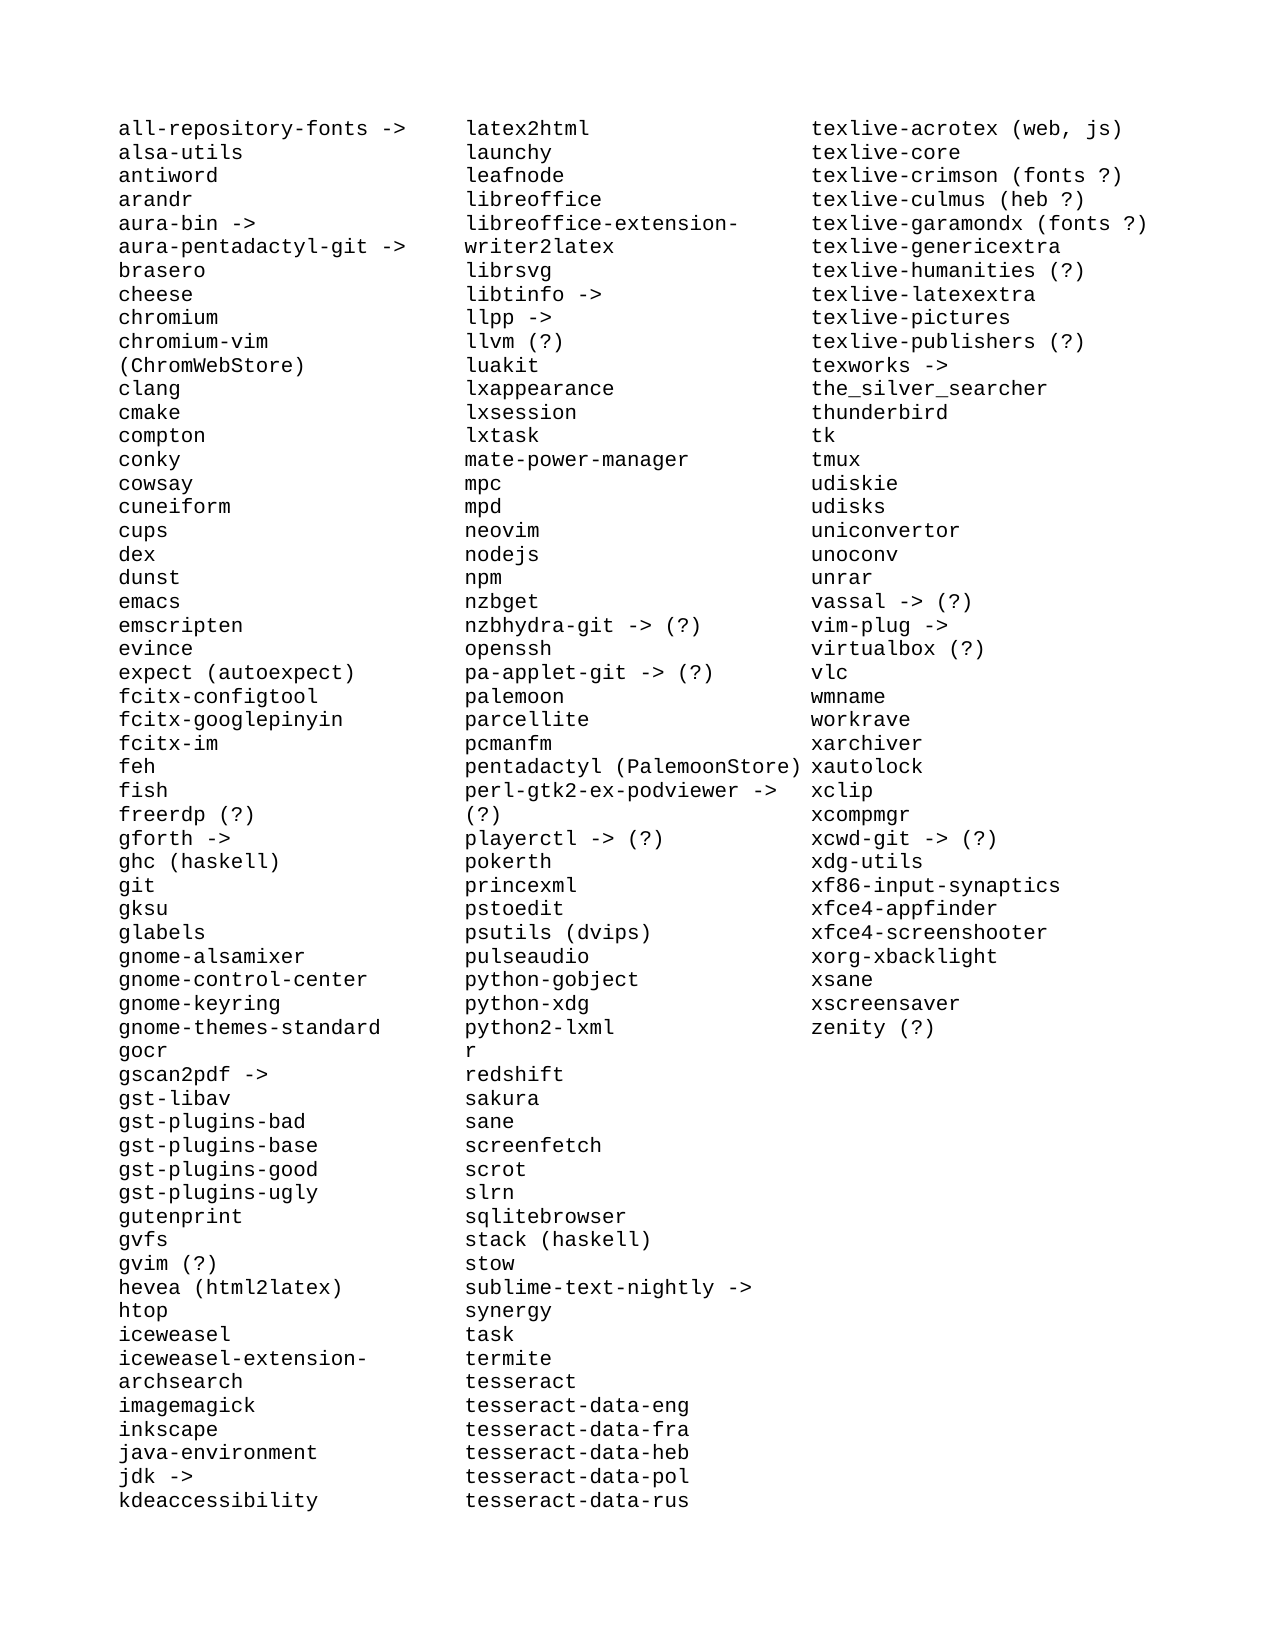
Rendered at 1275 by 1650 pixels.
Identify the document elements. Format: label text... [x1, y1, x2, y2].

text lxappearance [464, 378, 811, 402]
text antiword [118, 165, 464, 189]
text xdg-utils [811, 851, 1157, 875]
text xorg-xbacklight [811, 946, 1157, 969]
text texlive-crimson (fonts ?) [811, 165, 1157, 189]
text the_silver_searcher [811, 378, 1157, 402]
text openssh [464, 638, 811, 662]
text redshift [464, 1064, 811, 1088]
text texlive-pictures [811, 307, 1157, 331]
text alsa-utils [118, 142, 464, 165]
text gutenprint [118, 1206, 464, 1229]
text clang [118, 378, 464, 402]
text xautolock [811, 757, 1157, 780]
text hevea (html2latex) [118, 1277, 464, 1300]
text fish [118, 780, 464, 804]
text lxsession [464, 402, 811, 426]
text wmname [811, 686, 1157, 709]
text cups [118, 520, 464, 544]
text evince [118, 638, 464, 662]
text xcompmgr [811, 804, 1157, 827]
text gvim (?) [118, 1253, 464, 1277]
text feh [118, 757, 464, 780]
text texlive-latexextra [811, 284, 1157, 307]
text libreoffice [464, 189, 811, 213]
text xclip [811, 780, 1157, 804]
text python-xdg [464, 993, 811, 1017]
text texlive-garamondx (fonts ?) [811, 213, 1157, 236]
text udisks [811, 496, 1157, 520]
text gnome-keyring [118, 993, 464, 1017]
text compton [118, 426, 464, 449]
text xscreensaver [811, 993, 1157, 1017]
text stow [464, 1253, 811, 1277]
text dunst [118, 567, 464, 591]
text xf86-input-synaptics [811, 875, 1157, 898]
text r [464, 1040, 811, 1064]
text tesseract-data-pol [464, 1466, 811, 1489]
text freerdp (?) [118, 804, 464, 827]
text texworks -> [811, 354, 1157, 378]
text sakura [464, 1088, 811, 1111]
text python2-lxml [464, 1017, 811, 1040]
text pentadactyl (PalemoonStore) [464, 757, 811, 780]
text tk [811, 426, 1157, 449]
text neovim [464, 520, 811, 544]
text fcitx-configtool [118, 686, 464, 709]
text sane [464, 1111, 811, 1135]
text scrot [464, 1158, 811, 1182]
text pa-applet-git -> (?) [464, 662, 811, 686]
text palemoon [464, 686, 811, 709]
text fcitx-im [118, 733, 464, 757]
text slrn [464, 1182, 811, 1206]
text nzbhydra-git -> (?) [464, 615, 811, 638]
text gksu [118, 898, 464, 922]
text emacs [118, 591, 464, 615]
text leafnode [464, 165, 811, 189]
text unrar [811, 567, 1157, 591]
text expect (autoexpect) [118, 662, 464, 686]
text launchy [464, 142, 811, 165]
text gvfs [118, 1229, 464, 1253]
text thunderbird [811, 402, 1157, 426]
text aura-bin -> [118, 213, 464, 236]
text aura-pentadactyl-git -> [118, 236, 464, 260]
text chromium [118, 307, 464, 331]
text conky [118, 449, 464, 473]
text tesseract-data-eng [464, 1395, 811, 1419]
text psutils (dvips) [464, 922, 811, 946]
text ghc (haskell) [118, 851, 464, 875]
text llvm (?) [464, 331, 811, 354]
text screenfetch [464, 1135, 811, 1158]
text lxtask [464, 426, 811, 449]
text gforth -> [118, 827, 464, 851]
text princexml [464, 875, 811, 898]
text tesseract-data-heb [464, 1442, 811, 1466]
text xfce4-screenshooter [811, 922, 1157, 946]
text pstoedit [464, 898, 811, 922]
text cuneiform [118, 496, 464, 520]
text parcellite [464, 709, 811, 733]
text all-repository-fonts -> [118, 118, 464, 142]
text xfce4-appfinder [811, 898, 1157, 922]
text xsane [811, 969, 1157, 993]
text texlive-acrotex (web, js) [811, 118, 1157, 142]
text gnome-control-center [118, 969, 464, 993]
text pulseaudio [464, 946, 811, 969]
text vassal -> (?) [811, 591, 1157, 615]
text stack (haskell) [464, 1229, 811, 1253]
text synergy [464, 1300, 811, 1324]
text texlive-genericextra [811, 236, 1157, 260]
text tesseract [464, 1371, 811, 1395]
text vim-plug -> [811, 615, 1157, 638]
text zenity (?) [811, 1017, 1157, 1040]
text iceweasel-extension-archsearch [118, 1348, 464, 1395]
text tmux [811, 449, 1157, 473]
text fcitx-googlepinyin [118, 709, 464, 733]
text gst-plugins-good [118, 1158, 464, 1182]
text tesseract-data-fra [464, 1419, 811, 1442]
text latex2html [464, 118, 811, 142]
text gscan2pdf -> [118, 1064, 464, 1088]
text kdeaccessibility [118, 1489, 464, 1513]
text java-environment [118, 1442, 464, 1466]
text tesseract-data-rus [464, 1489, 811, 1513]
text gocr [118, 1040, 464, 1064]
text gnome-themes-standard [118, 1017, 464, 1040]
text mpd [464, 496, 811, 520]
text texlive-core [811, 142, 1157, 165]
text jdk -> [118, 1466, 464, 1489]
text pcmanfm [464, 733, 811, 757]
text iceweasel [118, 1324, 464, 1348]
text git [118, 875, 464, 898]
text gst-plugins-ugly [118, 1182, 464, 1206]
text texlive-culmus (heb ?) [811, 189, 1157, 213]
text chromium-vim (ChromWebStore) [118, 331, 464, 378]
text xarchiver [811, 733, 1157, 757]
text librsvg [464, 260, 811, 284]
text cheese [118, 284, 464, 307]
text vlc [811, 662, 1157, 686]
text libtinfo -> [464, 284, 811, 307]
text brasero [118, 260, 464, 284]
text gst-plugins-base [118, 1135, 464, 1158]
text nzbget [464, 591, 811, 615]
text inkscape [118, 1419, 464, 1442]
text gst-libav [118, 1088, 464, 1111]
text termite [464, 1348, 811, 1371]
text texlive-humanities (?) [811, 260, 1157, 284]
text perl-gtk2-ex-podviewer -> (?) [464, 780, 811, 827]
text cmake [118, 402, 464, 426]
text sqlitebrowser [464, 1206, 811, 1229]
text luakit [464, 354, 811, 378]
text virtualbox (?) [811, 638, 1157, 662]
text mate-power-manager [464, 449, 811, 473]
text sublime-text-nightly -> [464, 1277, 811, 1300]
text task [464, 1324, 811, 1348]
text workrave [811, 709, 1157, 733]
text unoconv [811, 544, 1157, 567]
text python-gobject [464, 969, 811, 993]
text xcwd-git -> (?) [811, 827, 1157, 851]
text arandr [118, 189, 464, 213]
text emscripten [118, 615, 464, 638]
text cowsay [118, 473, 464, 496]
text libreoffice-extension-writer2latex [464, 213, 811, 260]
text gst-plugins-bad [118, 1111, 464, 1135]
text glabels [118, 922, 464, 946]
text mpc [464, 473, 811, 496]
text htop [118, 1300, 464, 1324]
text dex [118, 544, 464, 567]
text playerctl -> (?) [464, 827, 811, 851]
text imagemagick [118, 1395, 464, 1419]
text llpp -> [464, 307, 811, 331]
text udiskie [811, 473, 1157, 496]
text uniconvertor [811, 520, 1157, 544]
text gnome-alsamixer [118, 946, 464, 969]
text texlive-publishers (?) [811, 331, 1157, 354]
text pokerth [464, 851, 811, 875]
text nodejs [464, 544, 811, 567]
text npm [464, 567, 811, 591]
